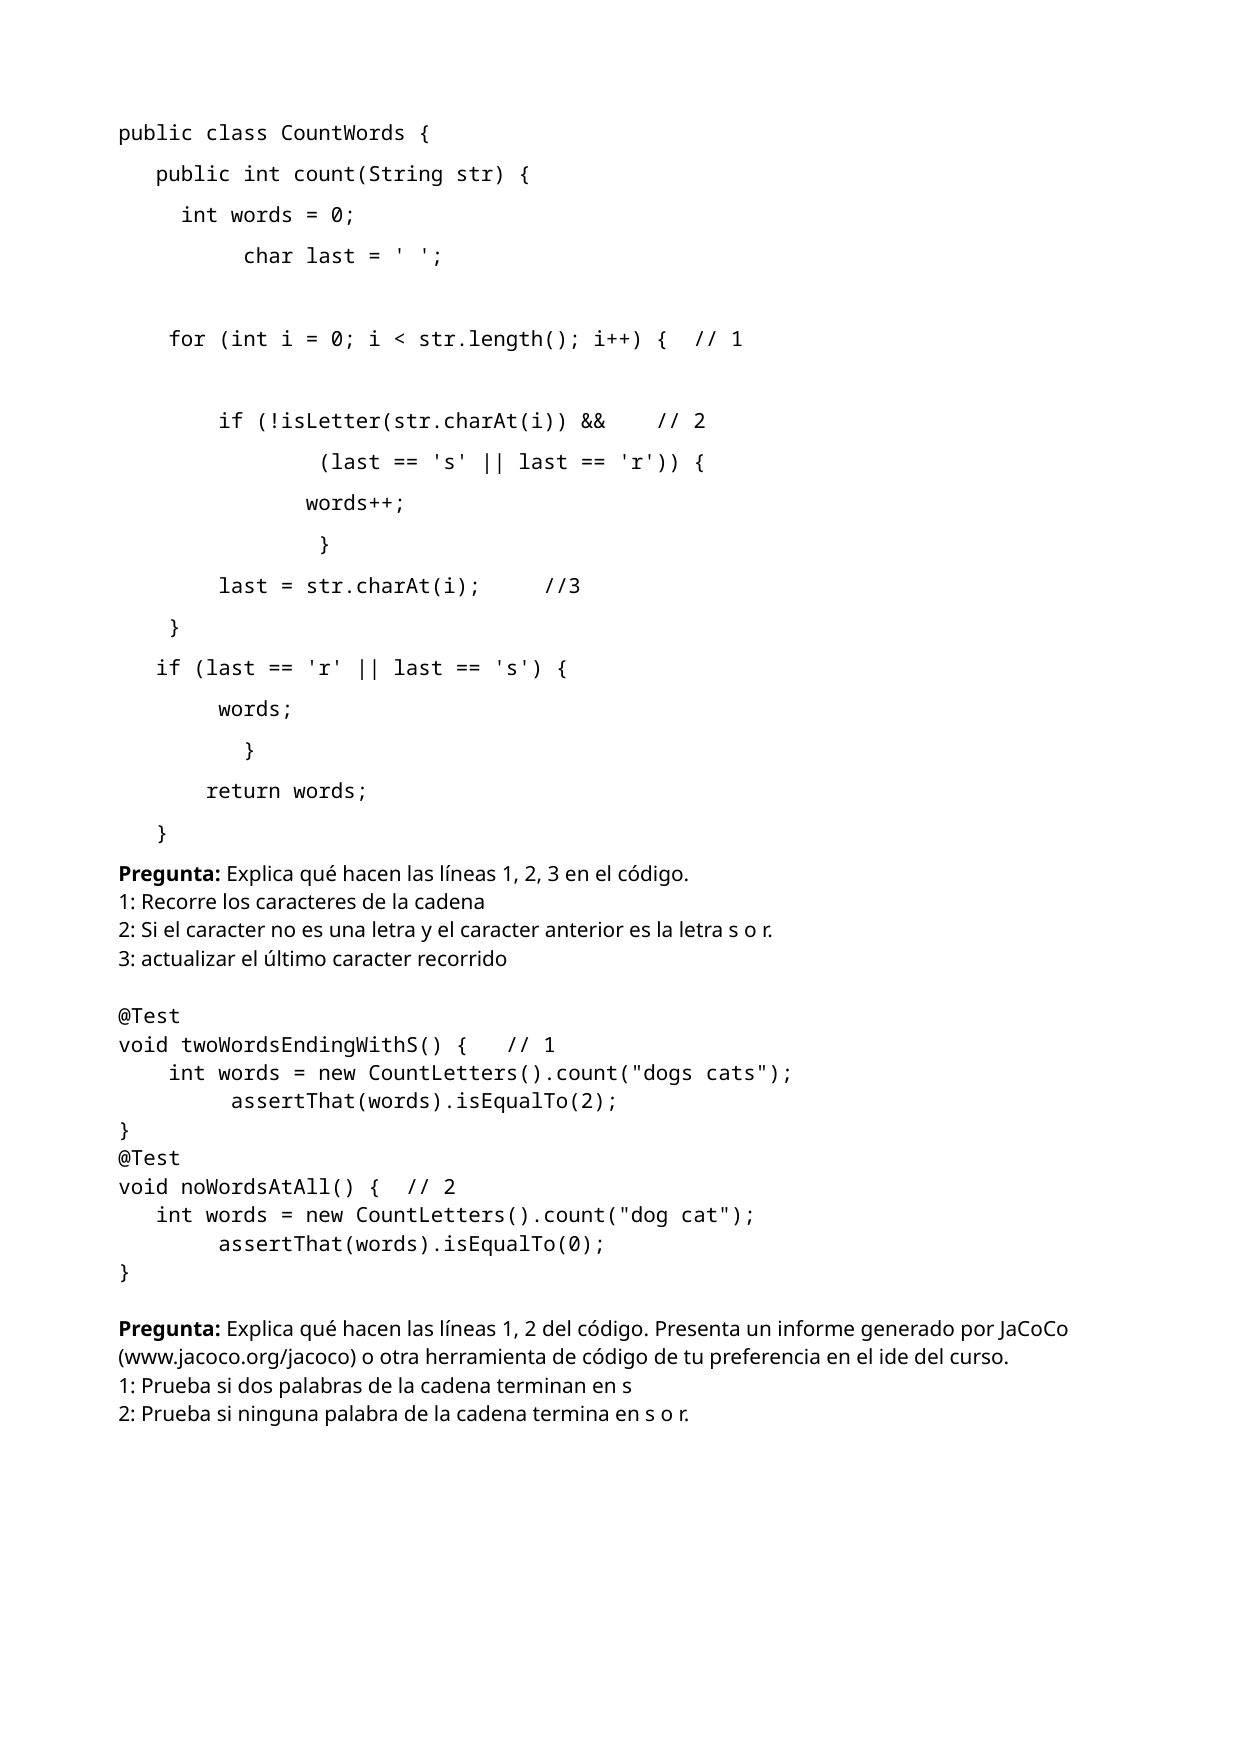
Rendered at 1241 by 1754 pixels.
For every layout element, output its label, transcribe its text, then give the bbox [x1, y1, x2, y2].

text void twoWordsEndingWithS() { // 1 [118, 1030, 1122, 1058]
text words++; [118, 488, 1122, 517]
text } [118, 1257, 1122, 1286]
text } [118, 818, 1122, 846]
text public class CountWords { [118, 118, 1122, 147]
text if (last == 'r' || last == 's') { [118, 653, 1122, 681]
text @Test [118, 1143, 1122, 1172]
text } [118, 612, 1122, 640]
text (last == 's' || last == 'r')) { [118, 447, 1122, 476]
text 2: Si el caracter no es una letra y el caracter anterior es la letra s o r. [118, 916, 1122, 944]
text Pregunta: Explica qué hacen las líneas 1, 2 del código. Presenta un informe generado por JaCoCo (www.jacoco.org/jacoco) o otra herramienta de código de tu preferencia en el ide del curso. [118, 1314, 1122, 1371]
text 1: Prueba si dos palabras de la cadena terminan en s [118, 1371, 1122, 1399]
text 3: actualizar el último caracter recorrido [118, 944, 1122, 972]
text int words = new CountLetters().count("dog cat"); [118, 1200, 1122, 1229]
text int words = 0; [118, 200, 1122, 229]
text if (!isLetter(str.charAt(i)) && // 2 [118, 406, 1122, 434]
text 1: Recorre los caracteres de la cadena [118, 887, 1122, 916]
text last = str.charAt(i); //3 [118, 571, 1122, 599]
text public int count(String str) { [118, 159, 1122, 188]
text Pregunta: Explica qué hacen las líneas 1, 2, 3 en el código. [118, 859, 1122, 887]
text } [118, 529, 1122, 558]
text @Test [118, 1001, 1122, 1030]
text assertThat(words).isEqualTo(2); [118, 1087, 1122, 1115]
text int words = new CountLetters().count("dogs cats"); [118, 1058, 1122, 1087]
text } [118, 1115, 1122, 1143]
text return words; [118, 776, 1122, 805]
text } [118, 735, 1122, 764]
text void noWordsAtAll() { // 2 [118, 1172, 1122, 1200]
text 2: Prueba si ninguna palabra de la cadena termina en s o r. [118, 1399, 1122, 1428]
text for (int i = 0; i < str.length(); i++) { // 1 [118, 324, 1122, 352]
text char last = ' '; [118, 242, 1122, 270]
text assertThat(words).isEqualTo(0); [118, 1229, 1122, 1257]
text words; [118, 694, 1122, 723]
